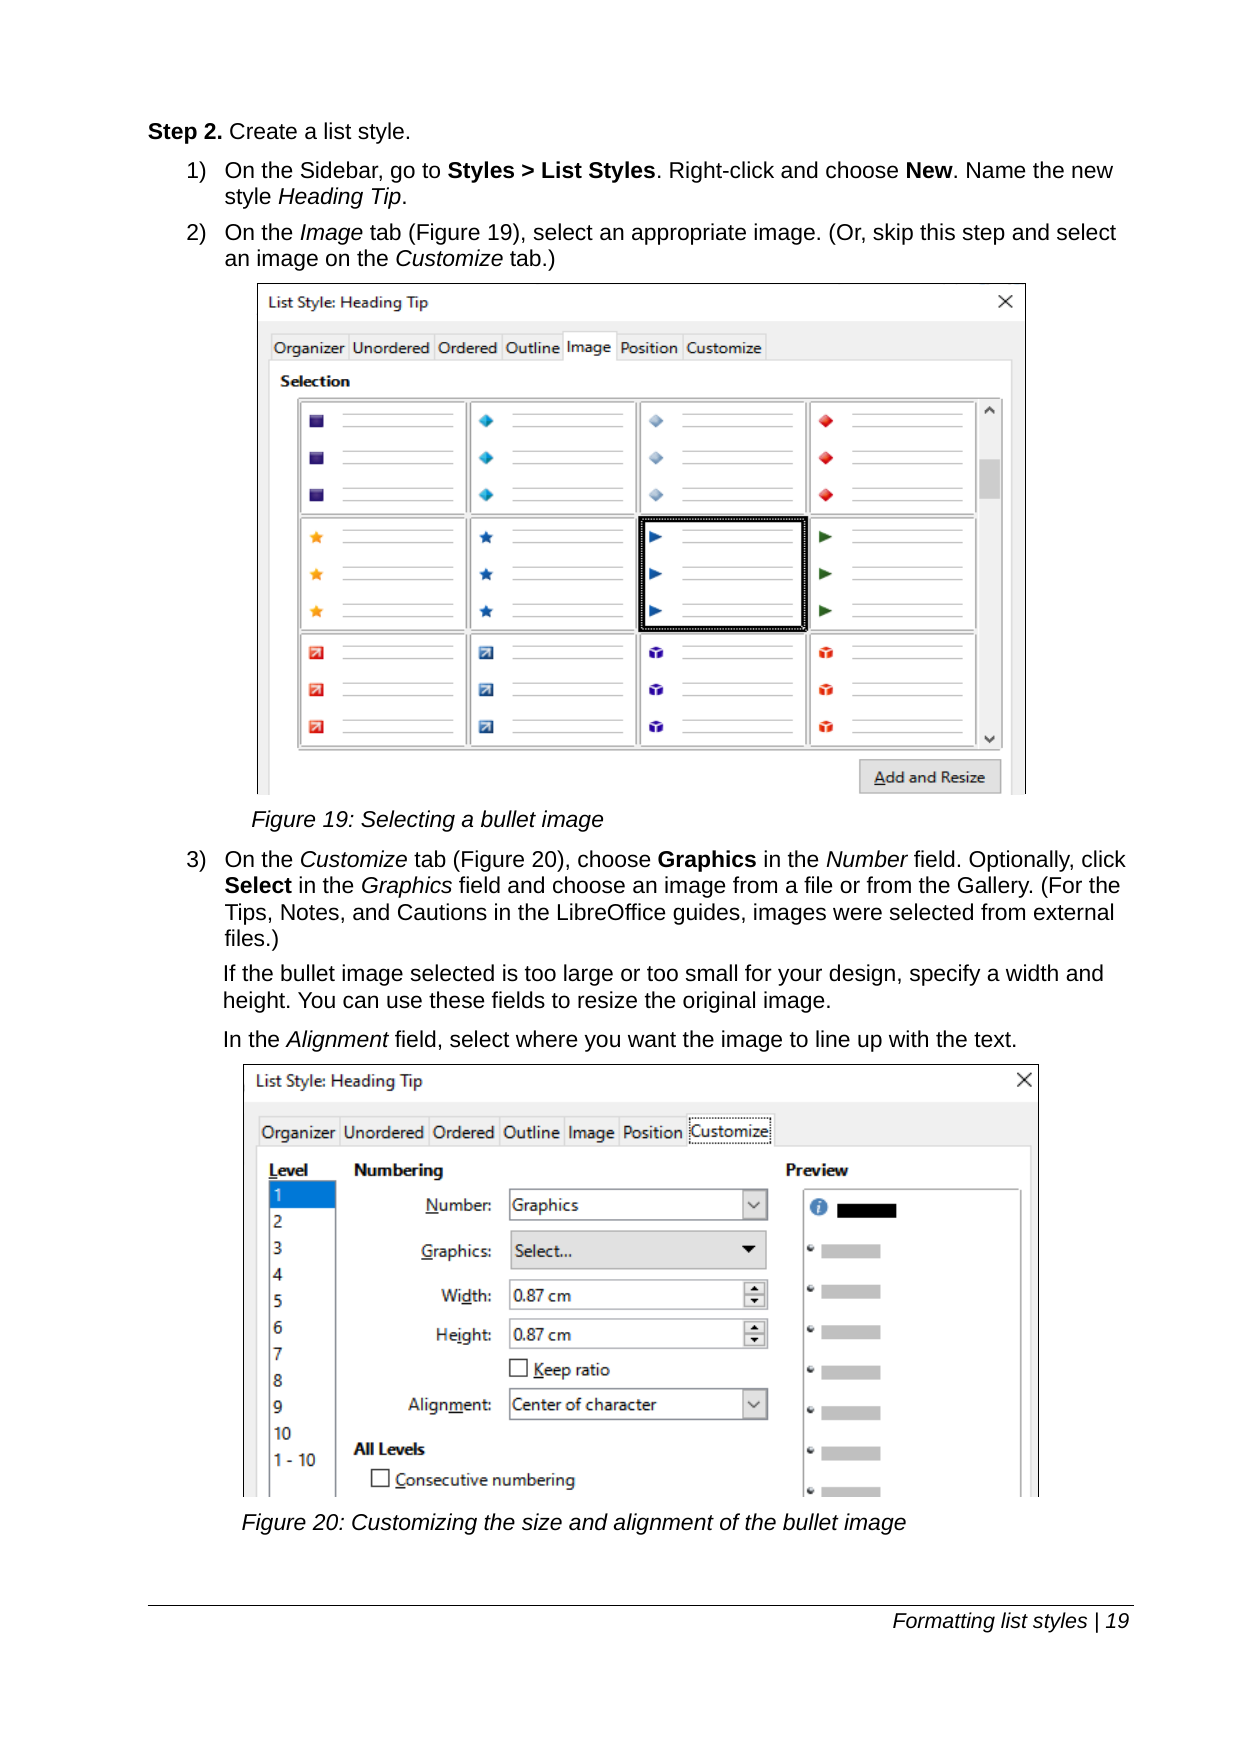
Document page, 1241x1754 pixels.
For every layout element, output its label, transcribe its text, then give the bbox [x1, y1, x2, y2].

text Figure 19: Selecting a bullet image [251, 806, 1031, 833]
list If the bullet image selected is too large or too small for your design, specify a width and height. You can use these fields to resize the original image. [189, 960, 1134, 1013]
list On the Image tab (Figure 19), select an appropriate image. (Or, skip this step and select an image on the Customize tab.) [207, 218, 1134, 271]
picture [244, 1065, 1038, 1497]
list On the Customize tab (Figure 20), choose Graphics in the Number field. Optionally, click Select in the Graphics field and choose an image from a file or from the Gallery. (For the Tips, Notes, and Cautions in the LibreOffice guides, images were selected from external files.) [207, 846, 1134, 951]
list In the Alignment field, select where you want the image to line up with the text. [189, 1026, 1134, 1052]
list On the Sidebar, go to Styles > List Styles. Right-click and choose New. Name the new style Heading Tip. [207, 157, 1134, 210]
text Step 2. Create a list style. [148, 118, 1134, 144]
picture [258, 284, 1025, 795]
text Figure 20: Customizing the size and alignment of the bullet image [241, 1509, 1040, 1535]
